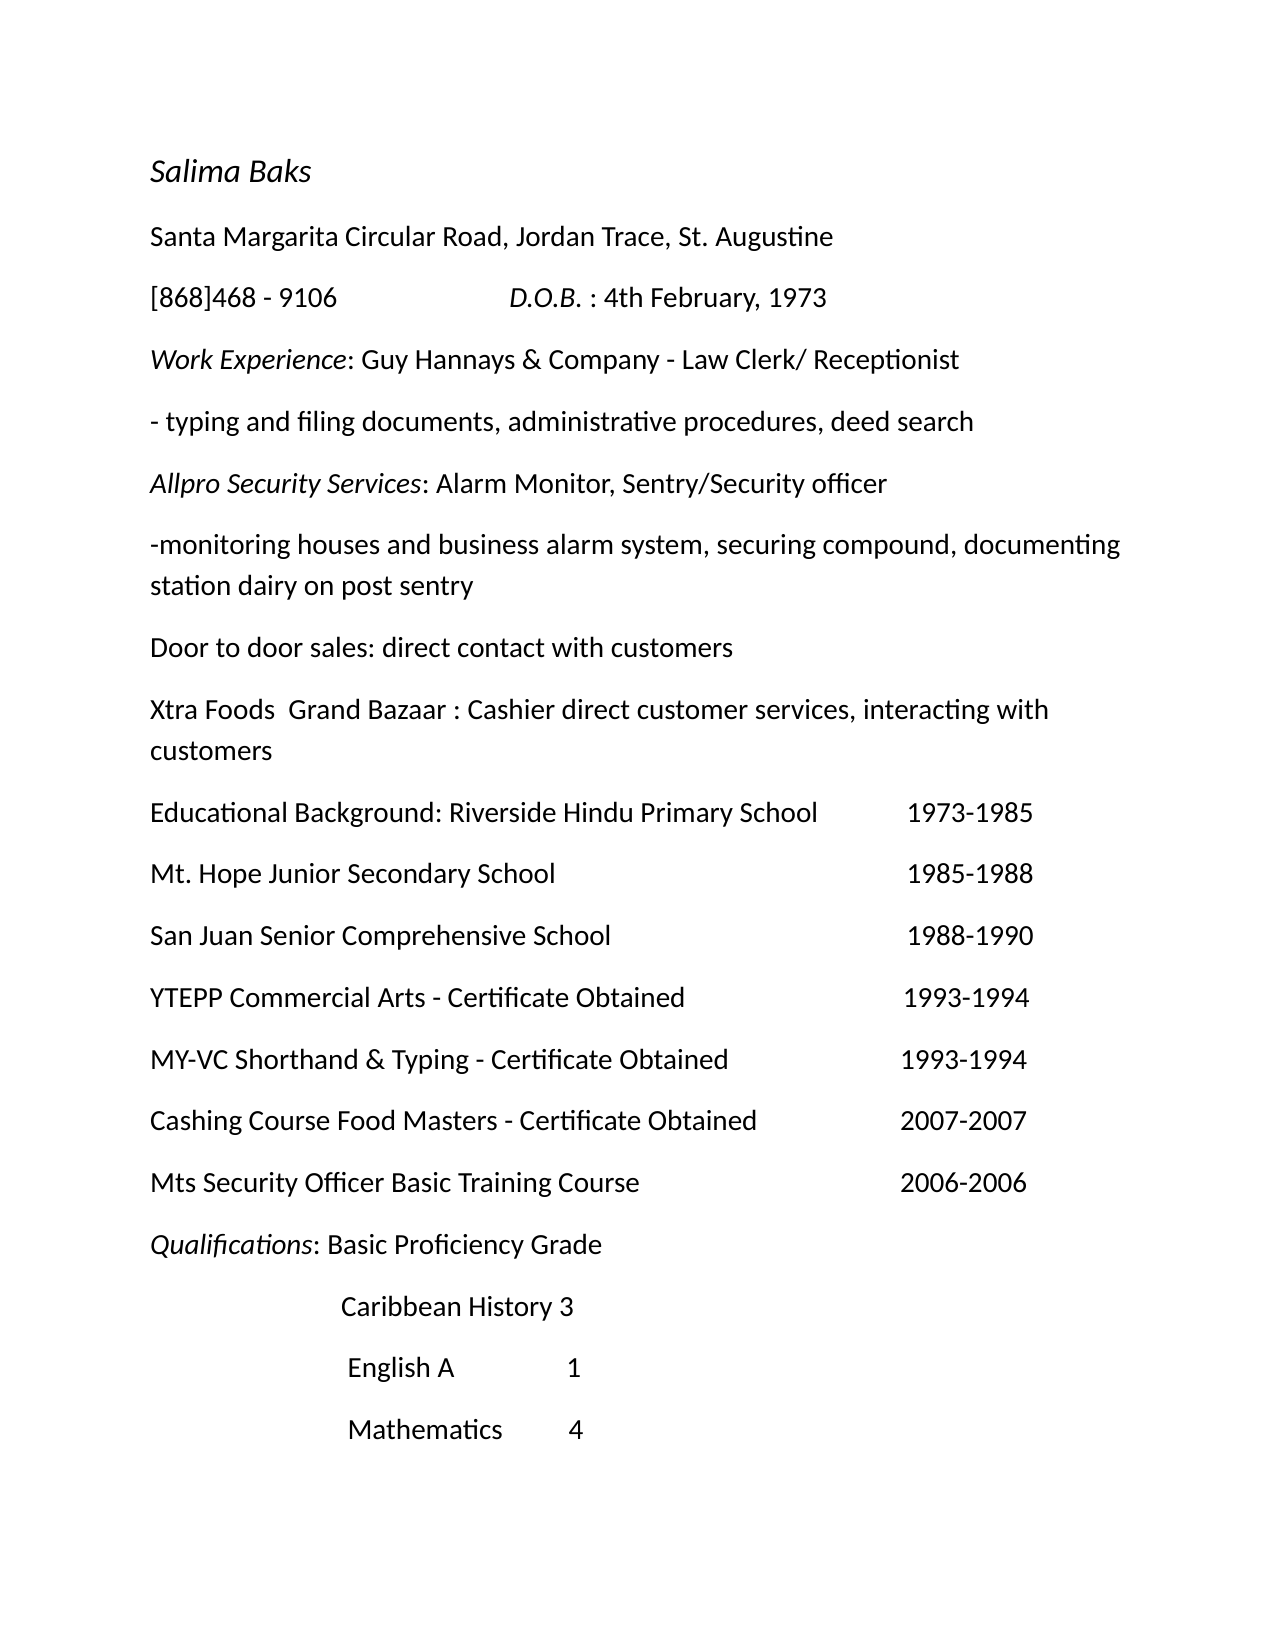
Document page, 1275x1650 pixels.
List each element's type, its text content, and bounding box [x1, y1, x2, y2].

text Door to door sales: direct contact with customers [150, 629, 1125, 665]
text Educational Background: Riverside Hindu Primary School 1973-1985 [150, 794, 1125, 829]
text [868]468 - 9106 D.O.B. : 4th February, 1973 [150, 279, 1125, 315]
text English A 1 [150, 1349, 1125, 1385]
text Mt. Hope Junior Secondary School 1985-1988 [150, 855, 1125, 891]
text San Juan Senior Comprehensive School 1988-1990 [150, 917, 1125, 953]
text Mathematics 4 [150, 1411, 1125, 1447]
text MY-VC Shorthand & Typing - Certificate Obtained 1993-1994 [150, 1041, 1125, 1076]
text Santa Margarita Circular Road, Jordan Trace, St. Augustine [150, 218, 1125, 253]
text -monitoring houses and business alarm system, securing compound, documenting station dairy on post sentry [150, 526, 1125, 603]
text YTEPP Commercial Arts - Certificate Obtained 1993-1994 [150, 979, 1125, 1014]
text Caribbean History 3 [150, 1288, 1125, 1323]
text Allpro Security Services: Alarm Monitor, Sentry/Security officer [150, 465, 1125, 500]
text Cashing Course Food Masters - Certificate Obtained 2007-2007 [150, 1102, 1125, 1138]
text Xtra Foods Grand Bazaar : Cashier direct customer services, interacting with customers [150, 691, 1125, 767]
text - typing and filing documents, administrative procedures, deed search [150, 403, 1125, 438]
text Salima Baks [150, 150, 1125, 191]
text Mts Security Officer Basic Training Course 2006-2006 [150, 1164, 1125, 1200]
text Work Experience: Guy Hannays & Company - Law Clerk/ Receptionist [150, 341, 1125, 377]
text Qualifications: Basic Proficiency Grade [150, 1226, 1125, 1262]
